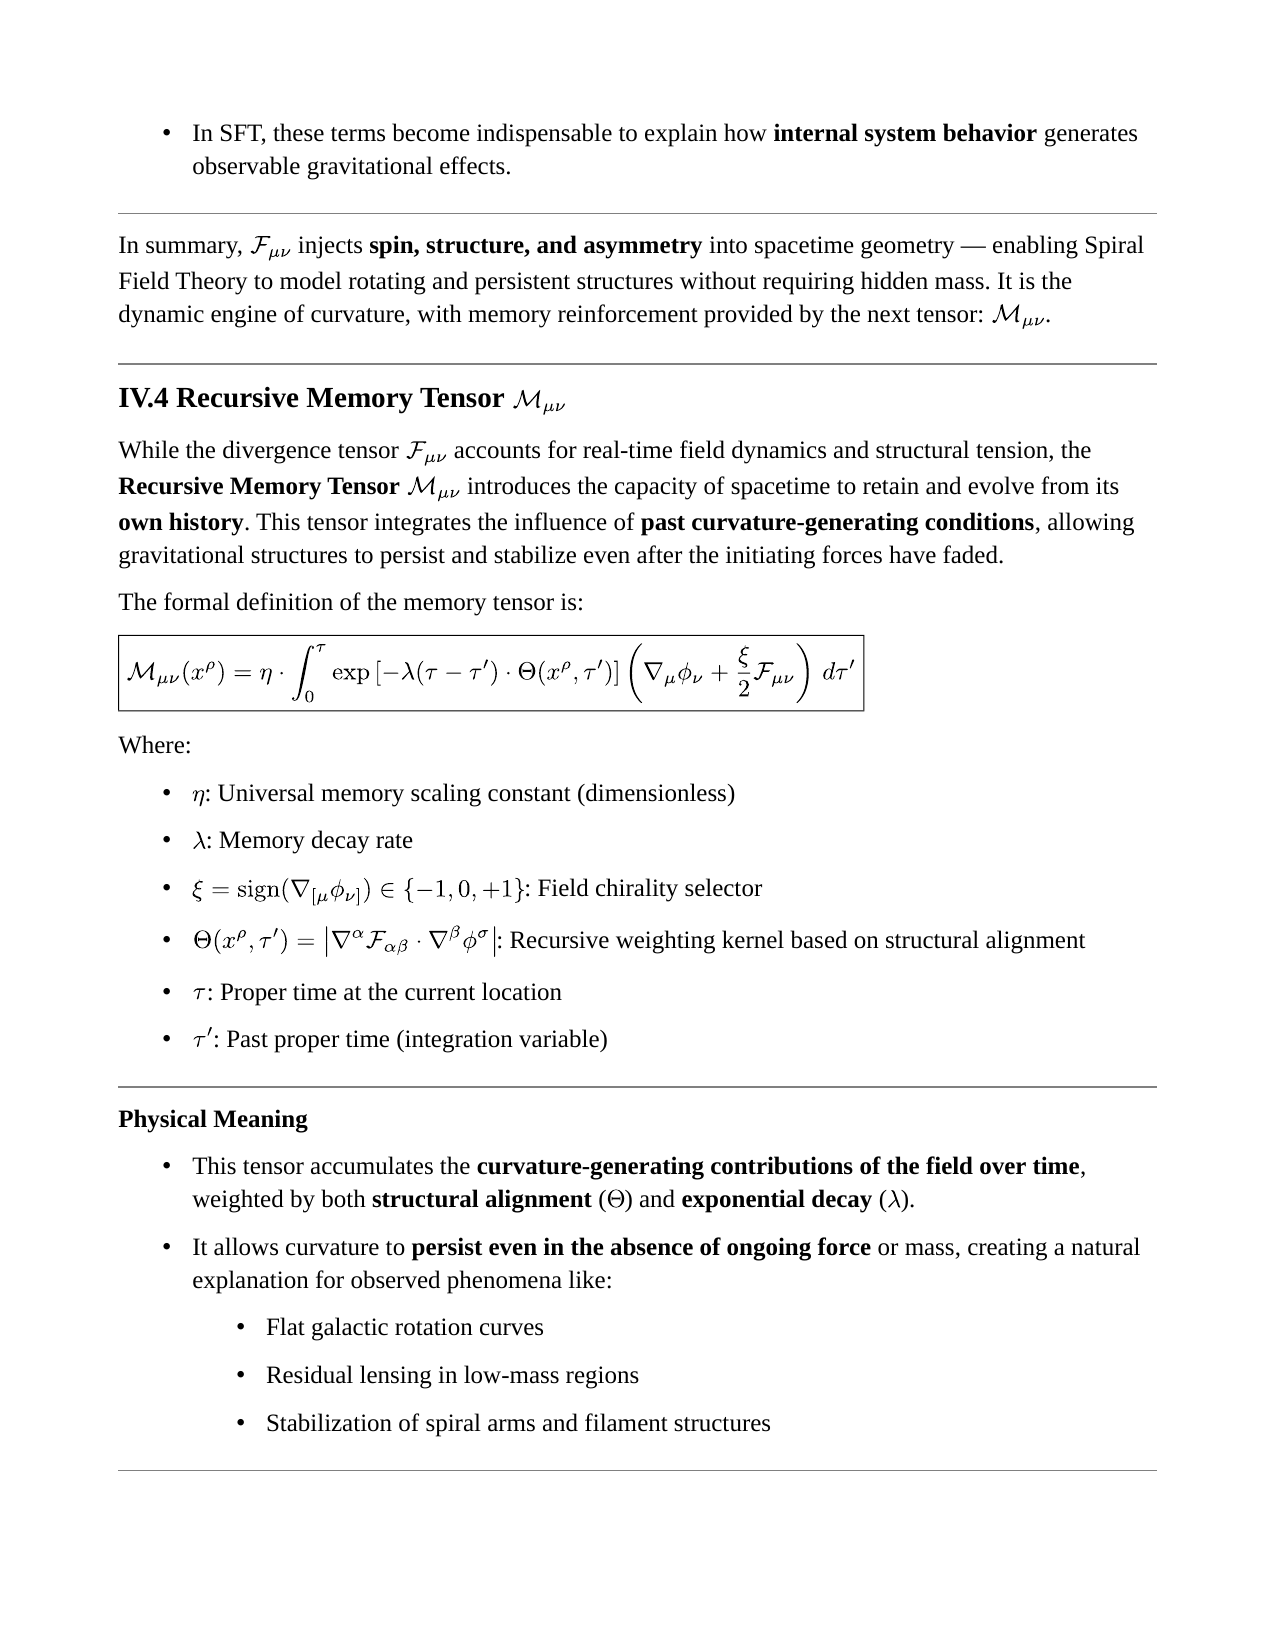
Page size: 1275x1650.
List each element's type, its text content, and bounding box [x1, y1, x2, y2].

list Stabilization of spiral arms and filament structures [236, 1408, 1157, 1436]
list In SFT, these terms become indispensable to explain how internal system behavior generates observable gravitational effects. [162, 118, 1157, 180]
list : Recursive weighting kernel based on structural alignment [162, 924, 1157, 958]
subtitle Physical Meaning [118, 1104, 1157, 1132]
text In summary, injects spin, structure, and asymmetry into spacetime geometry — enabling Spiral Field Theory to model rotating and persistent structures without requiring hidden mass. It is the dynamic engine of curvature, with memory reinforcement provided by the next tensor: . [118, 230, 1157, 330]
subtitle IV.4 Recursive Memory Tensor [118, 381, 1157, 416]
list Residual lensing in low-mass regions [236, 1360, 1157, 1389]
list : Field chirality selector [162, 873, 1157, 906]
list : Universal memory scaling constant (dimensionless) [162, 778, 1157, 807]
list : Memory decay rate [162, 826, 1157, 854]
list Flat galactic rotation curves [236, 1312, 1157, 1341]
list It allows curvature to persist even in the absence of ongoing force or mass, creating a natural explanation for observed phenomena like: [162, 1232, 1157, 1294]
text While the divergence tensor accounts for real-time field dynamics and structural tension, the Recursive Memory Tensor introduces the capacity of spacetime to retain and evolve from its own history. This tensor integrates the influence of past curvature-generating conditions, allowing gravitational structures to persist and stabilize even after the initiating forces have faded. [118, 435, 1157, 568]
text Where: [118, 730, 1157, 759]
list : Past proper time (integration variable) [162, 1024, 1157, 1053]
text The formal definition of the memory tensor is: [118, 587, 1157, 616]
list : Proper time at the current location [162, 977, 1157, 1006]
list This tensor accumulates the curvature-generating contributions of the field over time, weighted by both structural alignment () and exponential decay (). [162, 1151, 1157, 1213]
